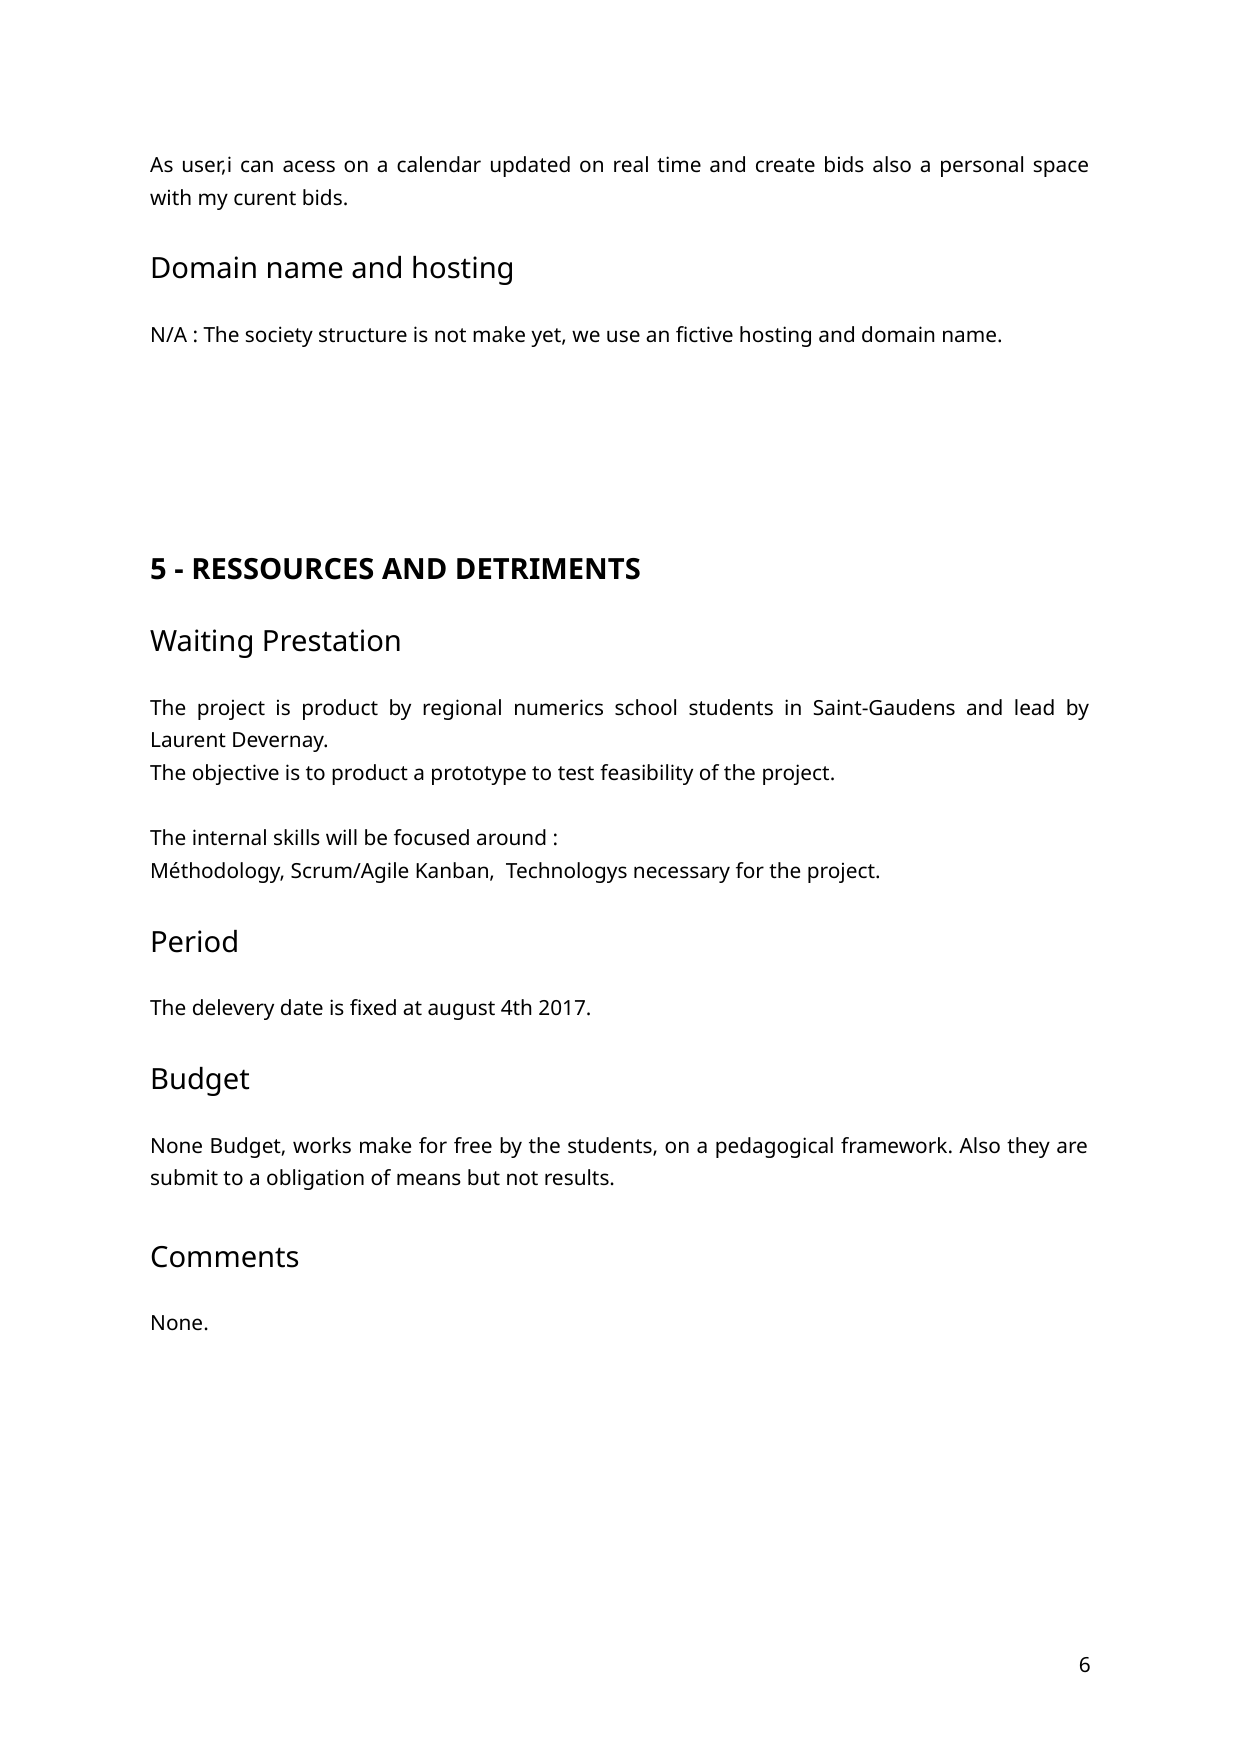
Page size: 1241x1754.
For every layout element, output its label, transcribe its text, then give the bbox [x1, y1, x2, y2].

subtitle Comments [150, 1236, 1090, 1276]
subtitle Budget [150, 1059, 1090, 1098]
text The delevery date is fixed at august 4th 2017. [150, 993, 1090, 1022]
text The internal skills will be focused around : [150, 823, 1090, 852]
text The project is product by regional numerics school students in Saint-Gaudens and lead by Laurent Devernay. [150, 693, 1090, 754]
text None. [150, 1308, 1090, 1337]
subtitle 5 - RESSOURCES AND DETRIMENTS [150, 548, 1090, 588]
text None Budget, works make for free by the students, on a pedagogical framework. Also they are submit to a obligation of means but not results. [150, 1131, 1090, 1192]
text N/A : The society structure is not make yet, we use an fictive hosting and domain name. [150, 320, 1090, 348]
subtitle Domain name and hosting [150, 248, 1090, 287]
text Méthodology, Scrum/Agile Kanban, Technologys necessary for the project. [150, 856, 1090, 884]
subtitle Waiting Prestation [150, 621, 1090, 660]
text As user,i can acess on a calendar updated on real time and create bids also a personal space with my curent bids. [150, 150, 1090, 211]
subtitle Period [150, 921, 1090, 961]
text The objective is to product a prototype to test feasibility of the project. [150, 758, 1090, 787]
